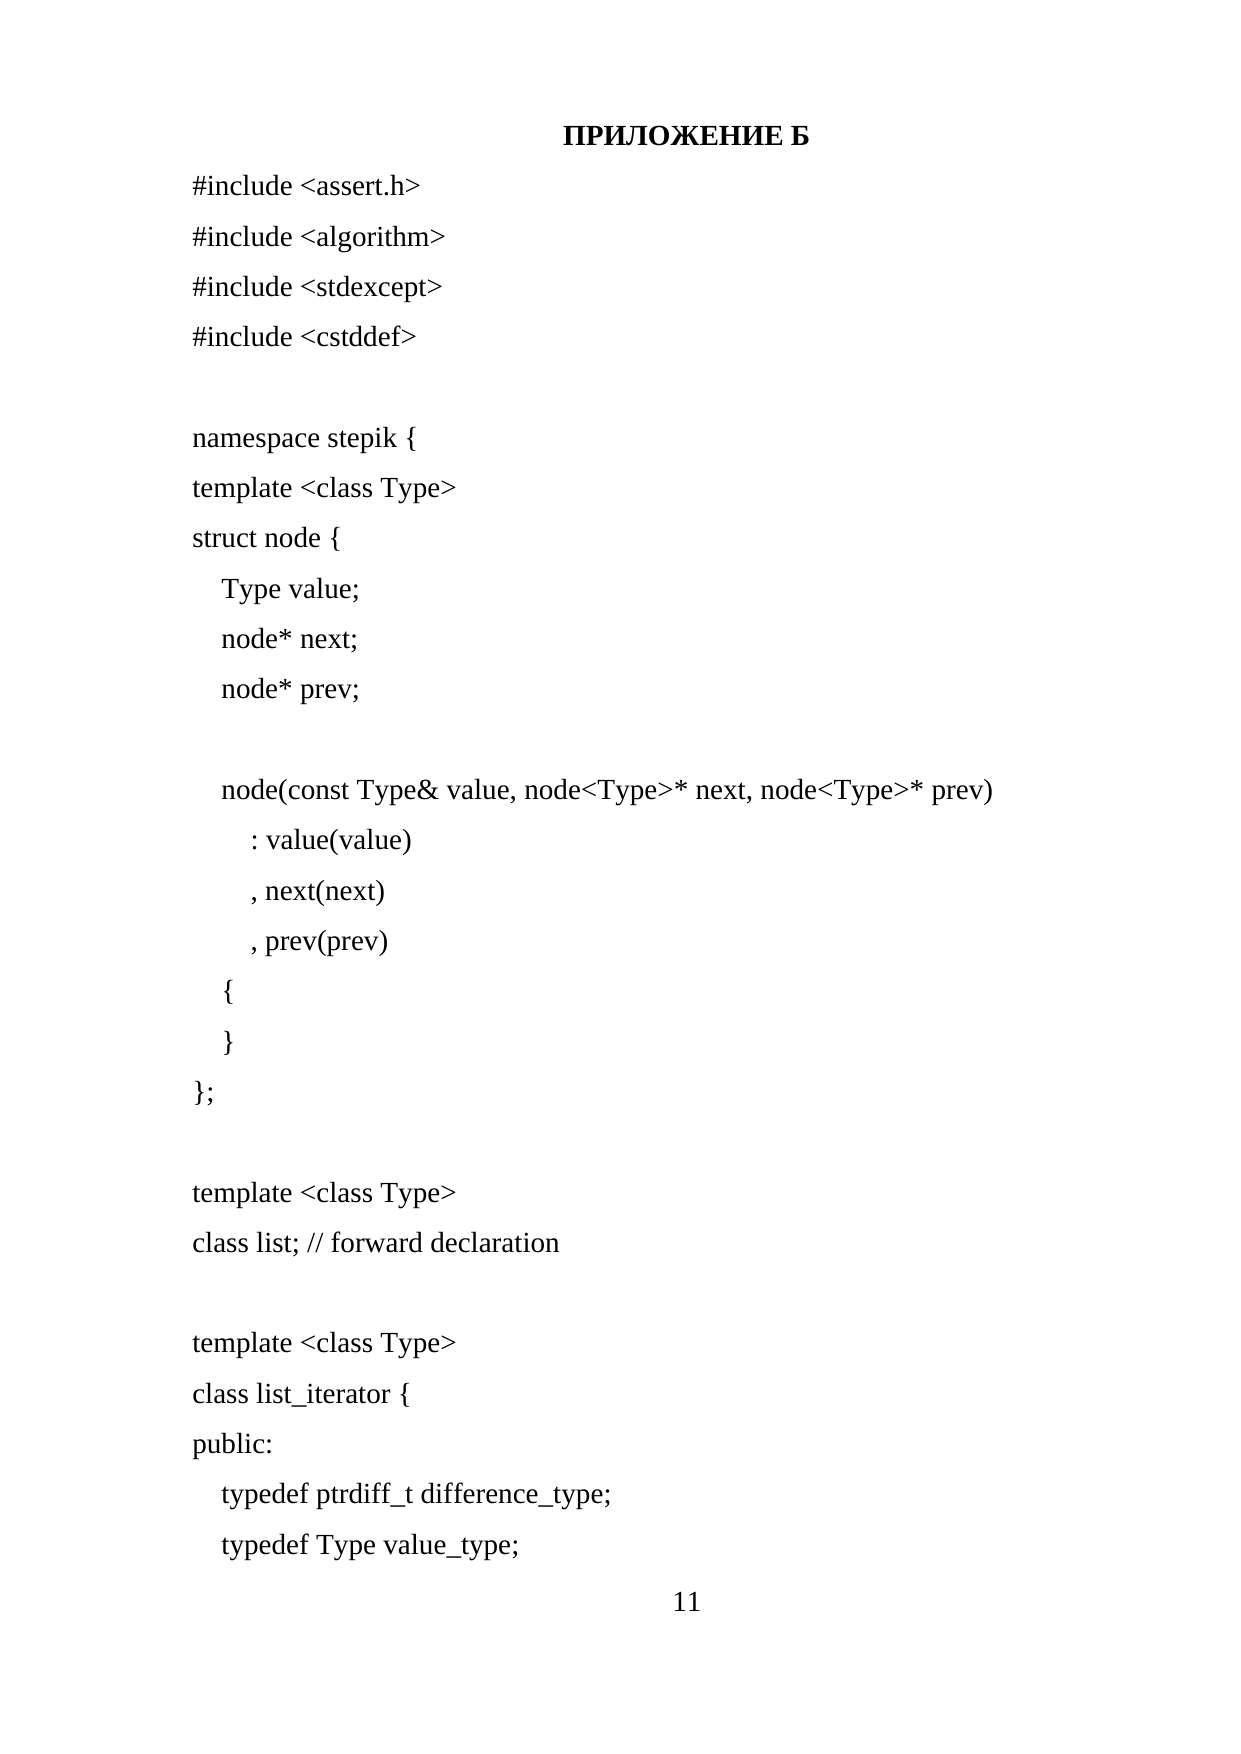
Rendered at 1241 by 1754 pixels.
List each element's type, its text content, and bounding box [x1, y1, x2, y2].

text typedef Type value_type; [118, 1527, 1181, 1560]
text { [118, 973, 1181, 1007]
text node* prev; [118, 672, 1181, 705]
text struct node { [118, 521, 1181, 554]
text class list; // forward declaration [118, 1225, 1181, 1258]
text , prev(prev) [118, 923, 1181, 957]
text public: [118, 1426, 1181, 1460]
text template <class Type> [118, 1326, 1181, 1359]
text template <class Type> [118, 470, 1181, 504]
text #include <algorithm> [118, 219, 1181, 252]
text node* next; [118, 621, 1181, 655]
text #include <stdexcept> [118, 269, 1181, 303]
text template <class Type> [118, 1175, 1181, 1208]
text Type value; [118, 571, 1181, 604]
text node(const Type& value, node<Type>* next, node<Type>* prev) [118, 772, 1181, 806]
text , next(next) [118, 873, 1181, 906]
text namespace stepik { [118, 420, 1181, 453]
text #include <assert.h> [118, 168, 1181, 202]
text #include <cstddef> [118, 319, 1181, 353]
text typedef ptrdiff_t difference_type; [118, 1477, 1181, 1510]
text : value(value) [118, 822, 1181, 856]
text class list_iterator { [118, 1376, 1181, 1409]
text } [118, 1024, 1181, 1057]
text }; [118, 1074, 1181, 1108]
text ПРИЛОЖЕНИЕ Б [118, 118, 1181, 152]
